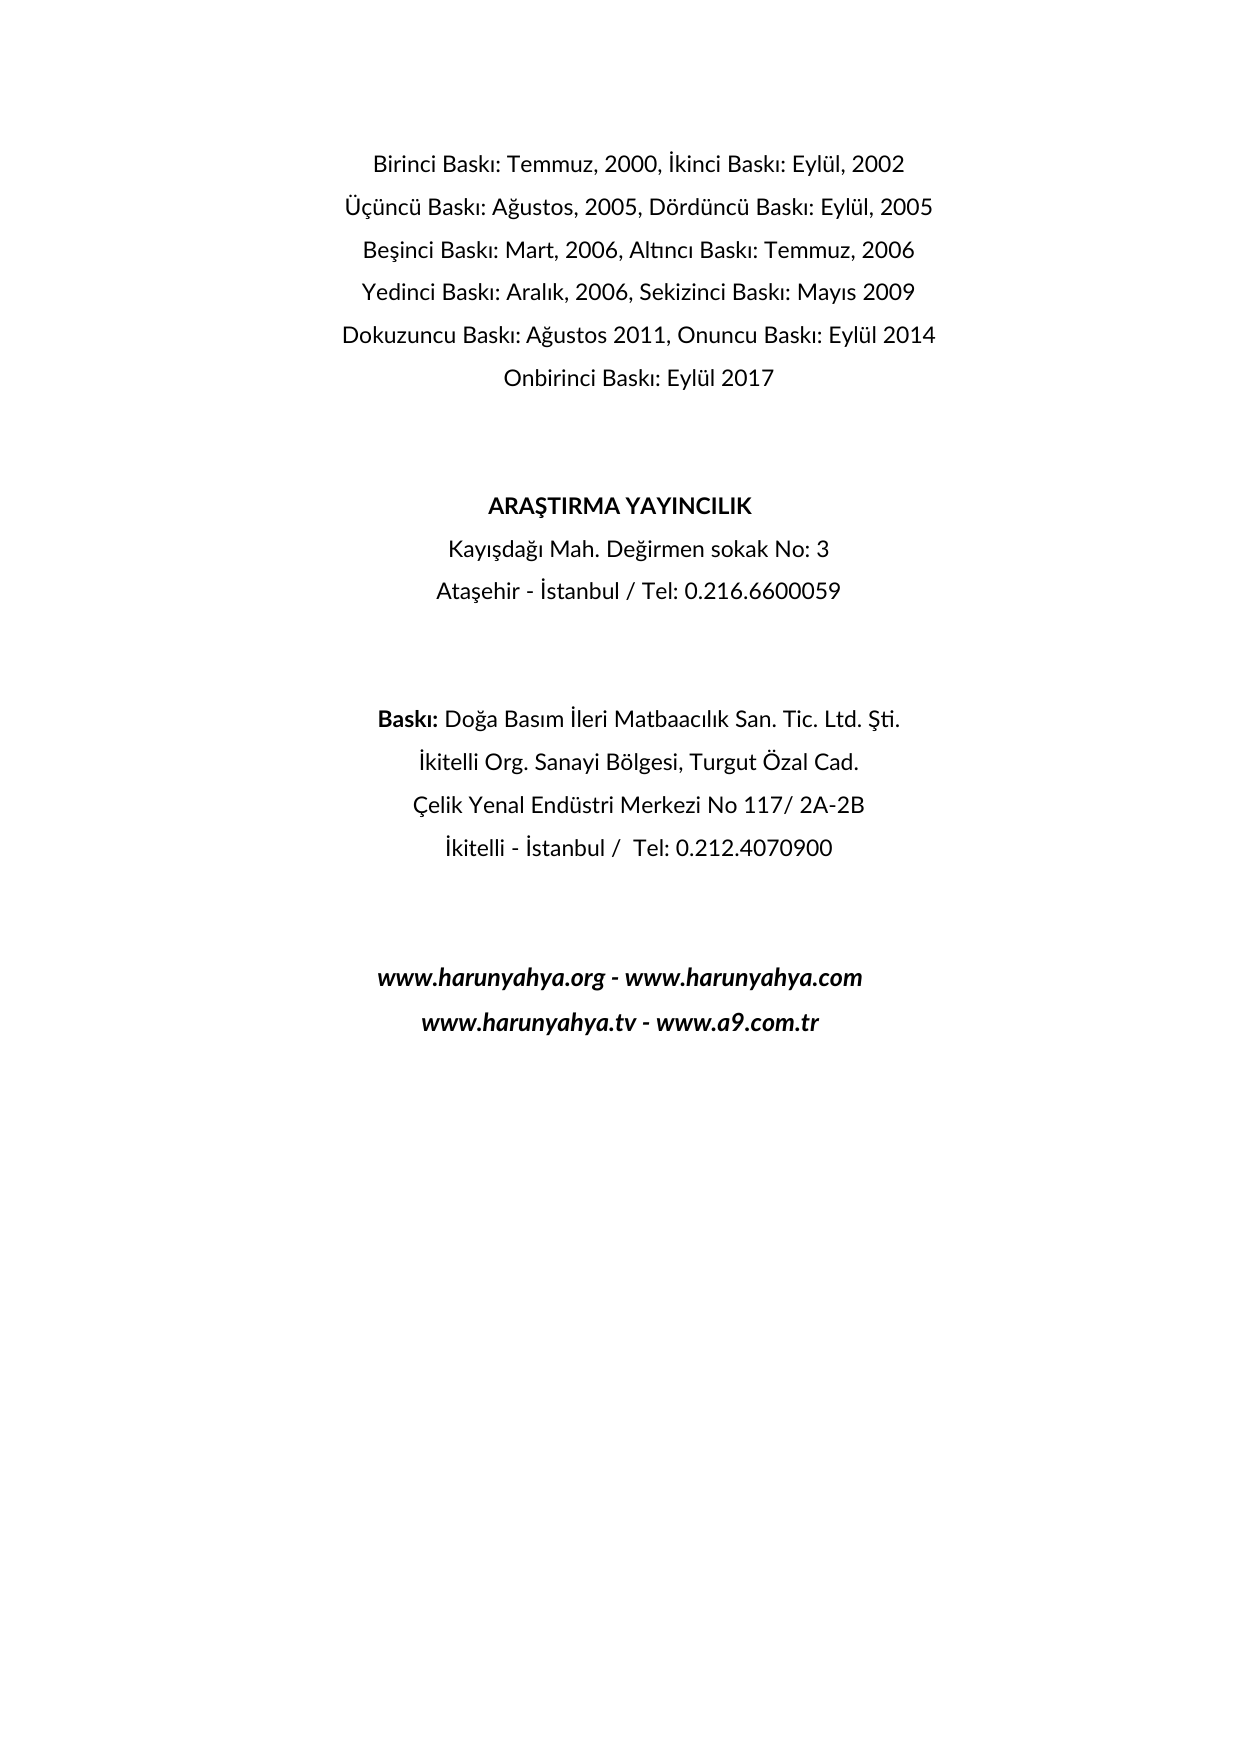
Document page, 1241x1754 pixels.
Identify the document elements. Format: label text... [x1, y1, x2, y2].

text www.harunyahya.org - www.harunyahya.com [75, 961, 1165, 991]
text Beşinci Baskı: Mart, 2006, Altıncı Baskı: Temmuz, 2006 [75, 235, 1165, 263]
text www.harunyahya.tv - www.a9.com.tr [75, 1006, 1165, 1036]
text Baskı: Doğa Basım İleri Matbaacılık San. Tic. Ltd. Şti. [75, 705, 1165, 733]
text Ataşehir - İstanbul / Tel: 0.216.6600059 [75, 577, 1165, 604]
text Birinci Baskı: Temmuz, 2000, İkinci Baskı: Eylül, 2002 [75, 150, 1165, 177]
text ARAŞTIRMA YAYINCILIK [75, 492, 1165, 519]
text Onbirinci Baskı: Eylül 2017 [75, 363, 1165, 391]
text Kayışdağı Mah. Değirmen sokak No: 3 [75, 534, 1165, 562]
text Çelik Yenal Endüstri Merkezi No 117/ 2A-2B [75, 791, 1165, 818]
text Dokuzuncu Baskı: Ağustos 2011, Onuncu Baskı: Eylül 2014 [75, 321, 1165, 348]
text Yedinci Baskı: Aralık, 2006, Sekizinci Baskı: Mayıs 2009 [75, 278, 1165, 306]
text İkitelli - İstanbul / Tel: 0.212.4070900 [75, 833, 1165, 861]
text İkitelli Org. Sanayi Bölgesi, Turgut Özal Cad. [75, 748, 1165, 775]
text Üçüncü Baskı: Ağustos, 2005, Dördüncü Baskı: Eylül, 2005 [75, 193, 1165, 220]
